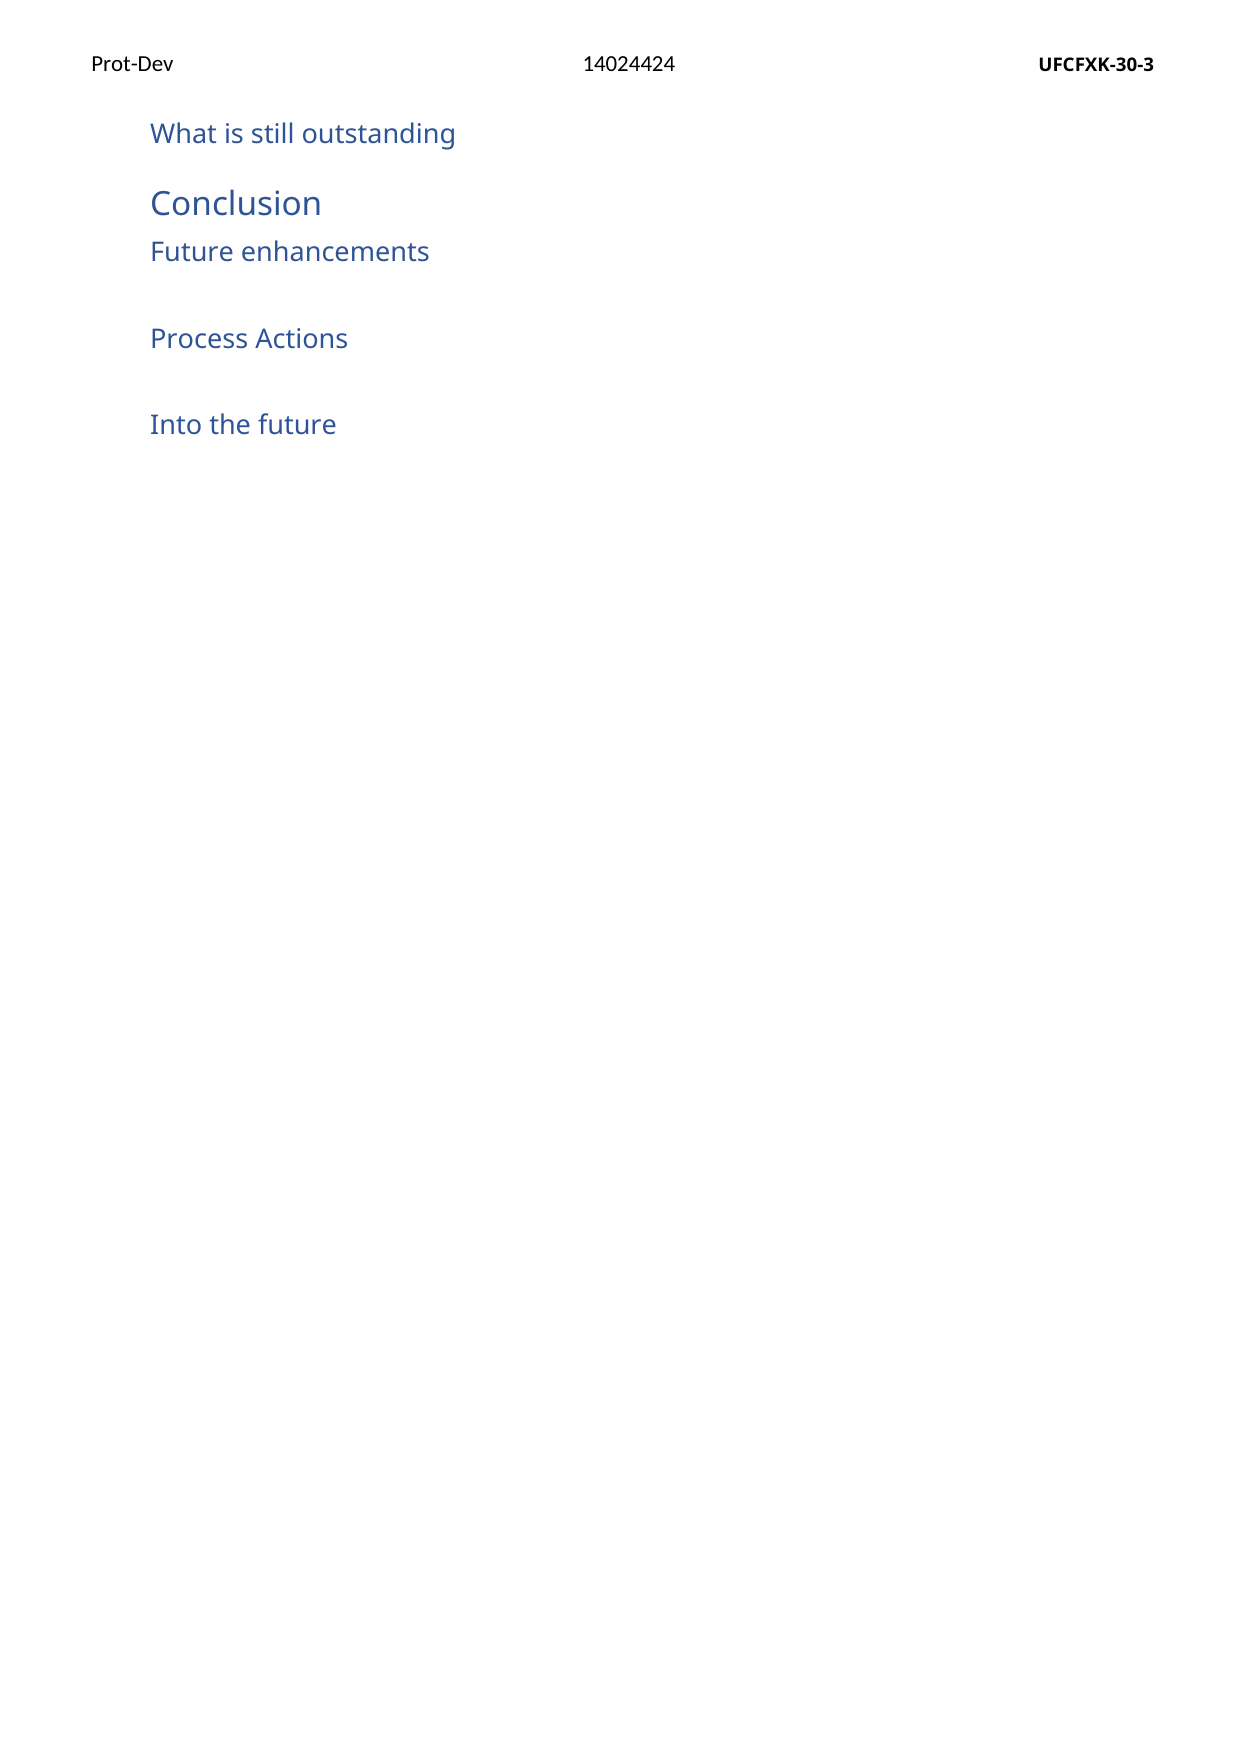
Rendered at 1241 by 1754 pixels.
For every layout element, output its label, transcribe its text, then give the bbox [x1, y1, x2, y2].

subtitle Conclusion [150, 179, 1090, 225]
subtitle Process Actions [150, 319, 1090, 356]
subtitle Future enhancements [150, 232, 1090, 269]
subtitle What is still outstanding [150, 114, 1090, 151]
subtitle Into the future [150, 406, 1090, 443]
